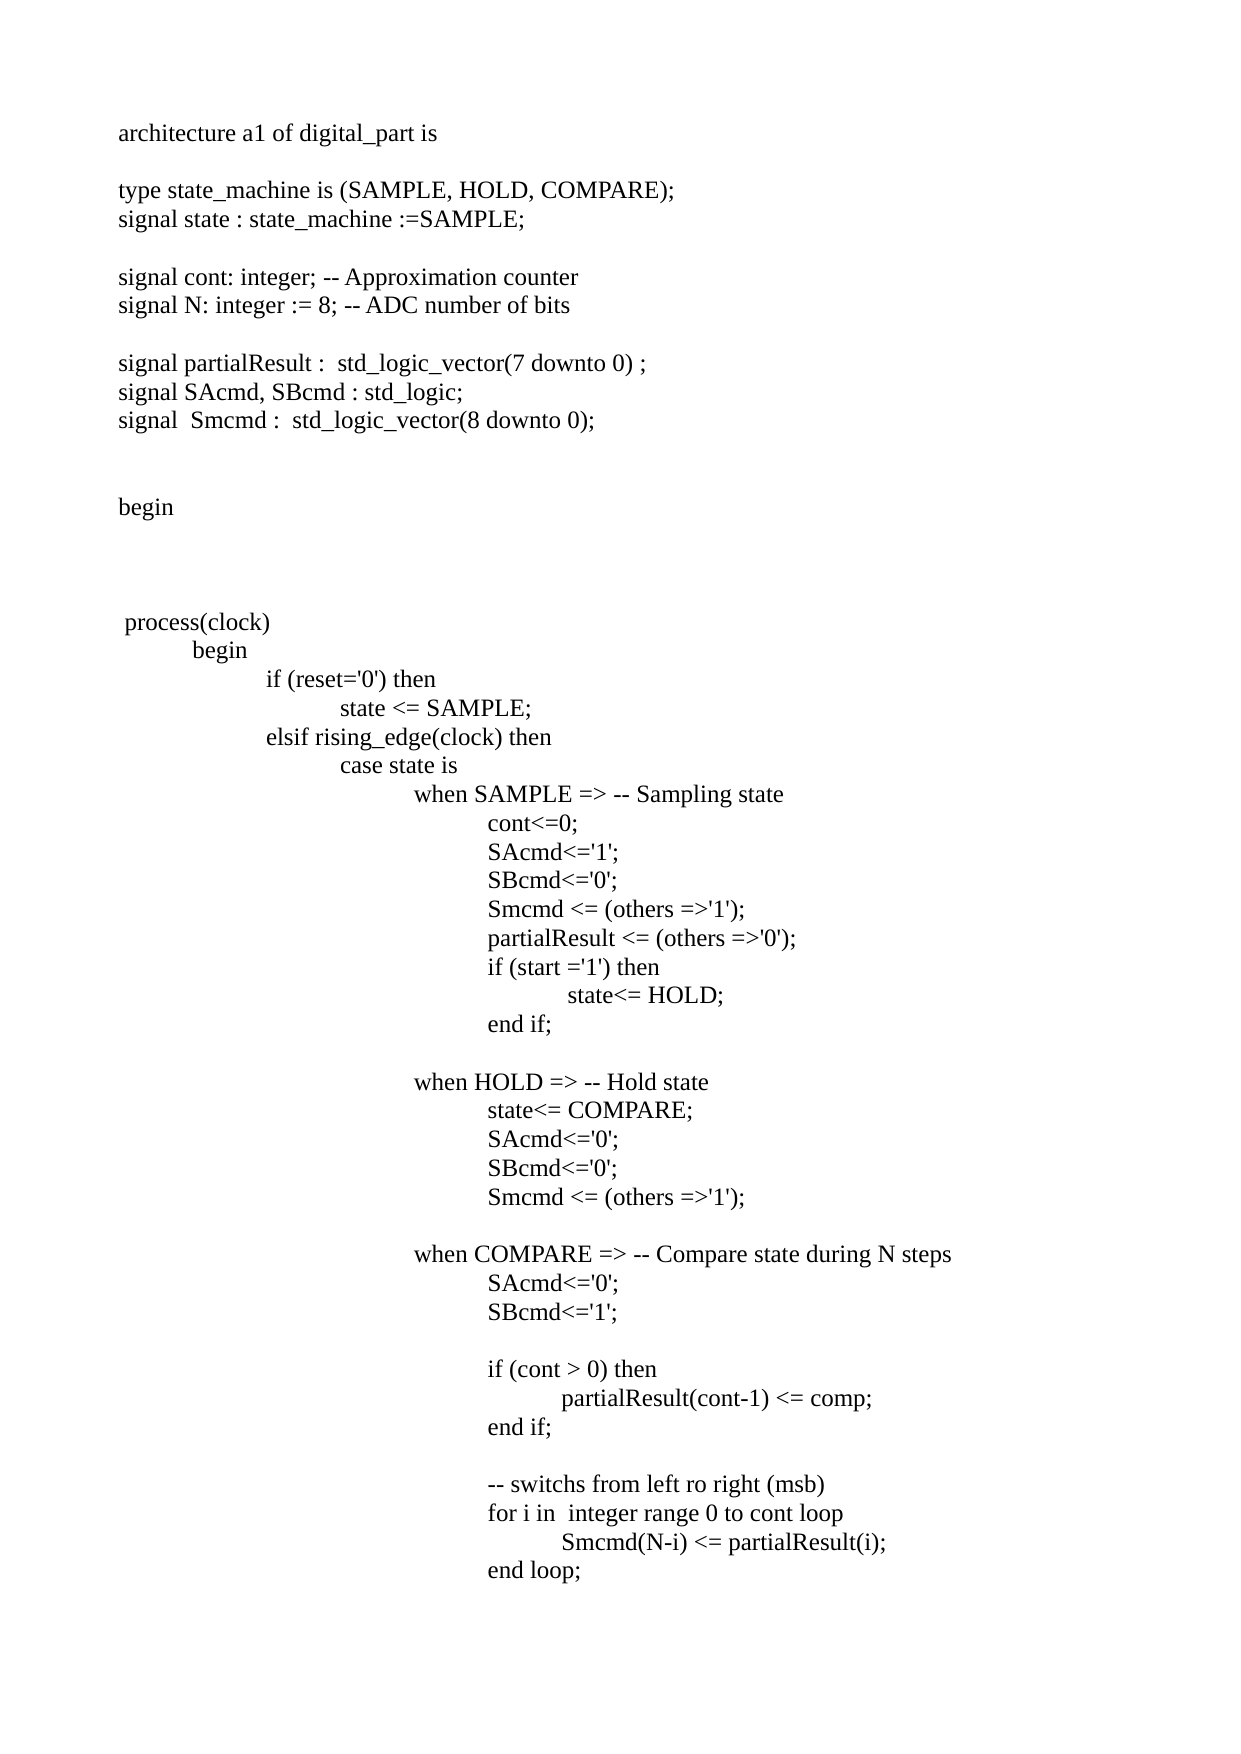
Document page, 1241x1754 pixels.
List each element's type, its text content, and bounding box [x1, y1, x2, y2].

text SAcmd<='1'; [118, 837, 1122, 866]
text Smcmd <= (others =>'1'); [118, 1182, 1122, 1211]
text state <= SAMPLE; [118, 693, 1122, 722]
text when COMPARE => -- Compare state during N steps [118, 1239, 1122, 1268]
text state<= HOLD; [118, 981, 1122, 1009]
text cont<=0; [118, 808, 1122, 837]
text begin [118, 636, 1122, 664]
text SBcmd<='0'; [118, 866, 1122, 894]
text when SAMPLE => -- Sampling state [118, 779, 1122, 808]
text SAcmd<='0'; [118, 1124, 1122, 1153]
text begin [118, 492, 1122, 521]
text Smcmd <= (others =>'1'); [118, 894, 1122, 923]
text SAcmd<='0'; [118, 1268, 1122, 1297]
text signal cont: integer; -- Approximation counter [118, 262, 1122, 291]
text type state_machine is (SAMPLE, HOLD, COMPARE); [118, 176, 1122, 204]
text if (reset='0') then [118, 664, 1122, 693]
text case state is [118, 751, 1122, 779]
text signal partialResult : std_logic_vector(7 downto 0) ; [118, 348, 1122, 377]
text Smcmd(N-i) <= partialResult(i); [118, 1527, 1122, 1556]
text when HOLD => -- Hold state [118, 1067, 1122, 1096]
text -- switchs from left ro right (msb) [118, 1469, 1122, 1498]
text if (start ='1') then [118, 952, 1122, 981]
text SBcmd<='0'; [118, 1153, 1122, 1182]
text for i in integer range 0 to cont loop [118, 1498, 1122, 1527]
text end if; [118, 1412, 1122, 1441]
text signal Smcmd : std_logic_vector(8 downto 0); [118, 406, 1122, 434]
text signal SAcmd, SBcmd : std_logic; [118, 377, 1122, 406]
text if (cont > 0) then [118, 1354, 1122, 1383]
text signal N: integer := 8; -- ADC number of bits [118, 291, 1122, 319]
text SBcmd<='1'; [118, 1297, 1122, 1326]
text partialResult(cont-1) <= comp; [118, 1383, 1122, 1412]
text end loop; [118, 1556, 1122, 1584]
text signal state : state_machine :=SAMPLE; [118, 204, 1122, 233]
text architecture a1 of digital_part is [118, 118, 1122, 147]
text partialResult <= (others =>'0'); [118, 923, 1122, 952]
text state<= COMPARE; [118, 1096, 1122, 1124]
text elsif rising_edge(clock) then [118, 722, 1122, 751]
text process(clock) [118, 607, 1122, 636]
text end if; [118, 1009, 1122, 1038]
